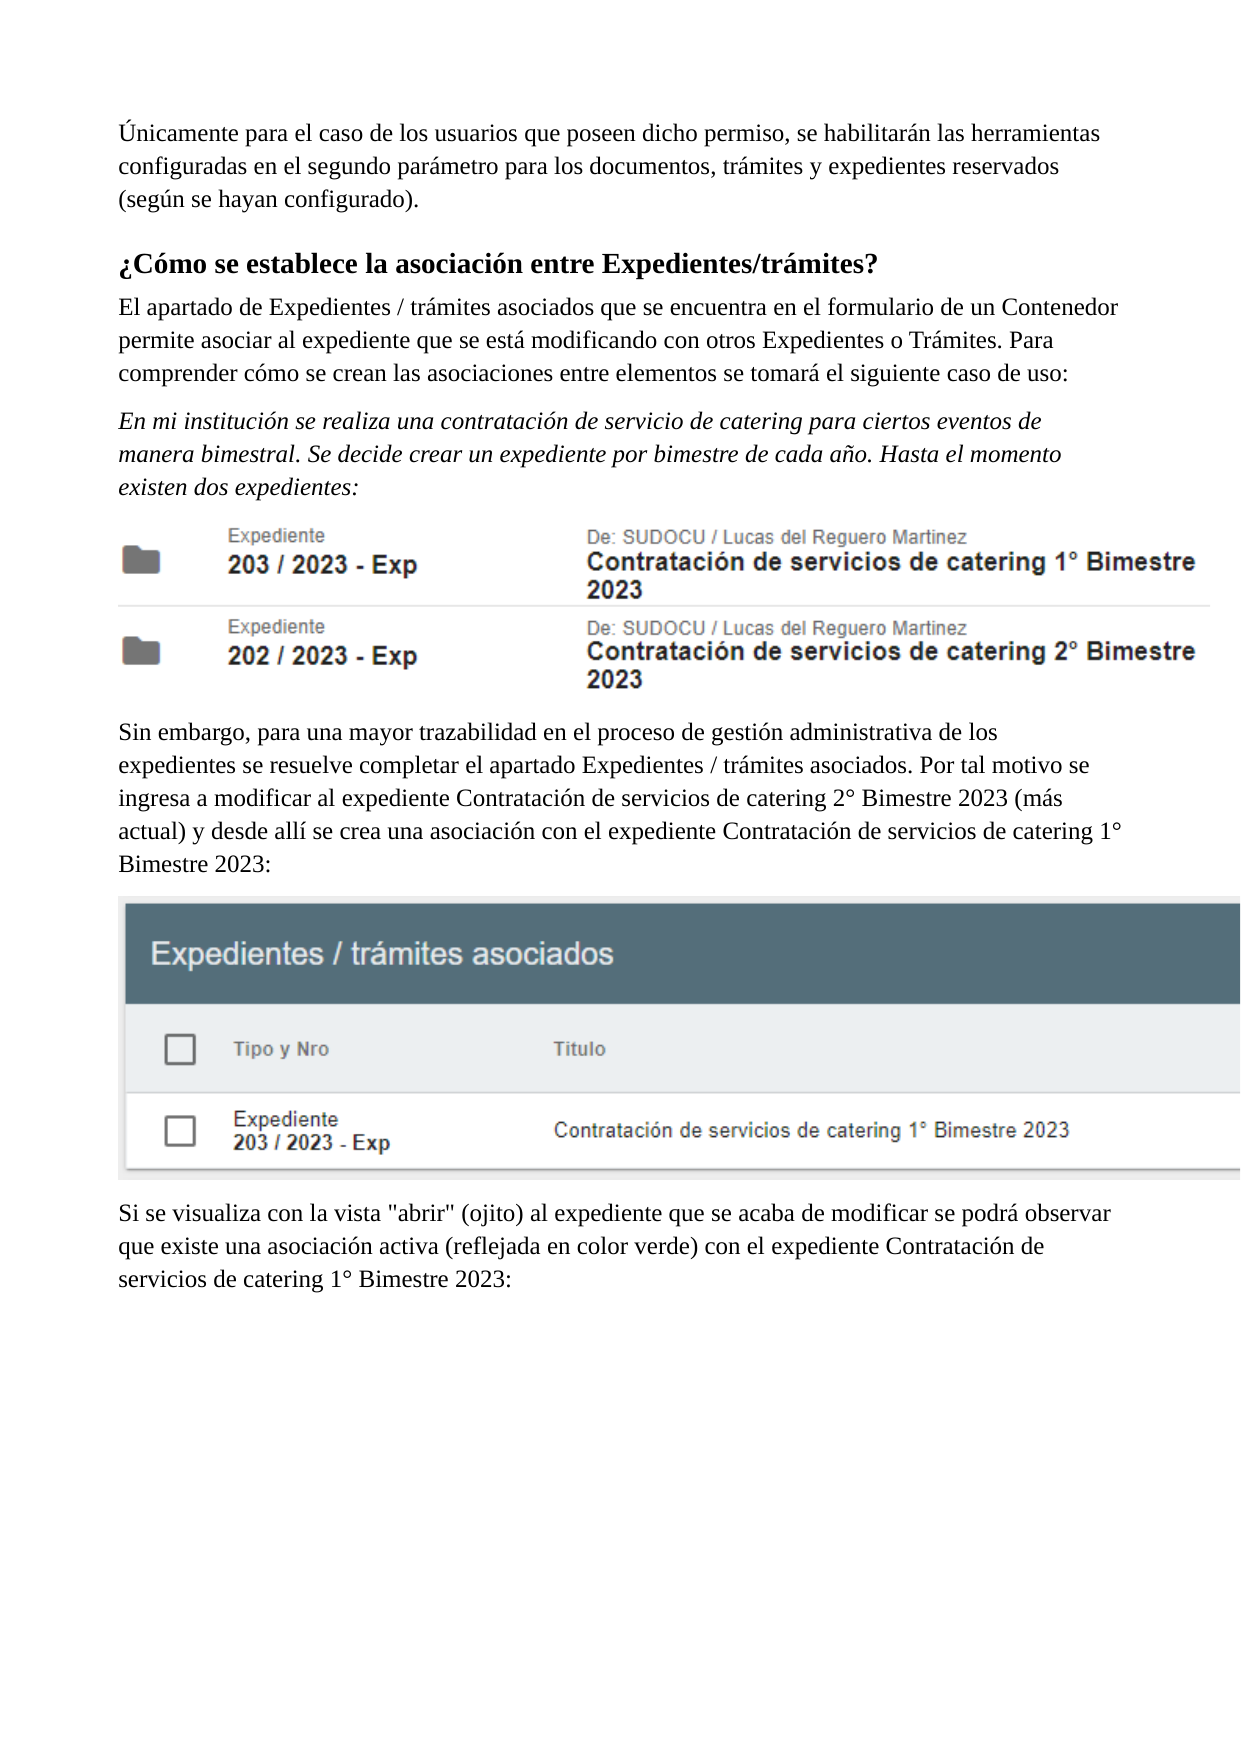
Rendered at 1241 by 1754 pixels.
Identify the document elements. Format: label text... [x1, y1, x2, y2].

text En mi institución se realiza una contratación de servicio de catering para ciertos eventos de manera bimestral. Se decide crear un expediente por bimestre de cada año. Hasta el momento existen dos expedientes: [118, 406, 1122, 501]
picture [118, 519, 1211, 698]
text El apartado de Expedientes / trámites asociados que se encuentra en el formulario de un Contenedor permite asociar al expediente que se está modificando con otros Expedientes o Trámites. Para comprender cómo se crean las asociaciones entre elementos se tomará el siguiente caso de uso: [118, 292, 1122, 387]
text Sin embargo, para una mayor trazabilidad en el proceso de gestión administrativa de los expedientes se resuelve completar el apartado Expedientes / trámites asociados. Por tal motivo se ingresa a modificar al expediente Contratación de servicios de catering 2° Bimestre 2023 (más actual) y desde allí se crea una asociación con el expediente Contratación de servicios de catering 1° Bimestre 2023: [118, 717, 1122, 877]
subtitle ¿Cómo se establece la asociación entre Expedientes/trámites? [118, 246, 1122, 280]
text Únicamente para el caso de los usuarios que poseen dicho permiso, se habilitarán las herramientas configuradas en el segundo parámetro para los documentos, trámites y expedientes reservados (según se hayan configurado). [118, 118, 1122, 213]
text Si se visualiza con la vista "abrir" (ojito) al expediente que se acaba de modificar se podrá observar que existe una asociación activa (reflejada en color verde) con el expediente Contratación de servicios de catering 1° Bimestre 2023: [118, 1198, 1122, 1293]
picture [118, 896, 1241, 1180]
